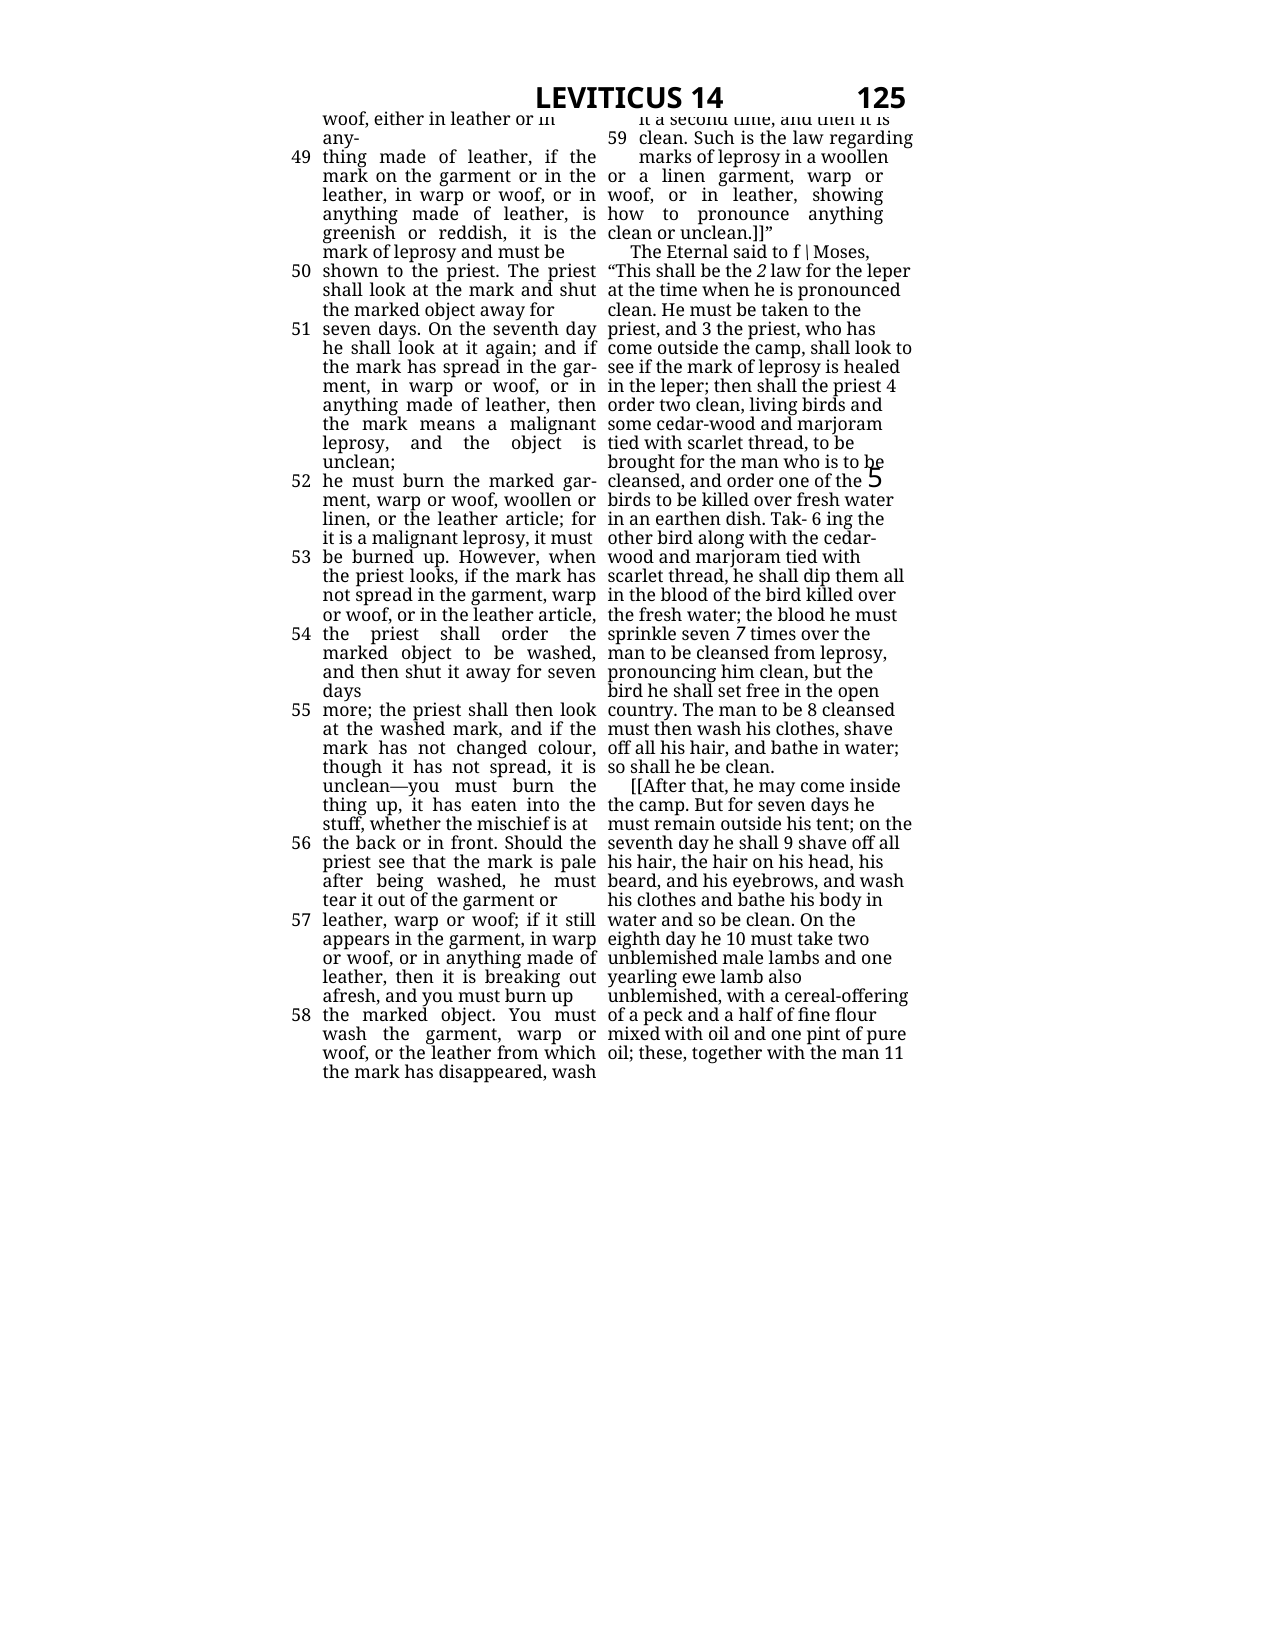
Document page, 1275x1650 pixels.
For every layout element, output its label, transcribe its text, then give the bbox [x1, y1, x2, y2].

text or a linen garment, warp or woof, or in leather, showing how to pronounce anything clean or unclean.]]” [607, 167, 883, 243]
list more; the priest shall then look at the washed mark, and if the mark has not changed colour, though it has not spread, it is unclean—you must burn the thing up, it has eaten into the stuff, whether the mischief is at [291, 701, 597, 834]
list leather, warp or woof; if it still appears in the garment, in warp or woof, or in anything made of leather, then it is breaking out afresh, and you must burn up [291, 911, 597, 1006]
list the back or in front. Should the priest see that the mark is pale after being washed, he must tear it out of the garment or [291, 834, 597, 911]
list seven days. On the seventh day he shall look at it again; and if the mark has spread in the gar­ment, in warp or woof, or in any­thing made of leather, then the mark means a malignant lep­rosy, and the object is unclean; [291, 320, 597, 472]
text [[After that, he may come in­side the camp. But for seven days he must remain outside his tent; on the seventh day he shall 9 shave off all his hair, the hair on his head, his beard, and his eye­brows, and wash his clothes and bathe his body in water and so be clean. On the eighth day he 10 must take two unblemished male lambs and one yearling ewe lamb also unblemished, with a cereal-offering of a peck and a half of fine flour mixed with oil and one pint of pure oil; these, together with the man 11 [607, 777, 913, 1063]
list clean. Such is the law regard­ing marks of leprosy in a woollen [607, 129, 913, 167]
list the priest shall order the marked object to be washed, and then shut it away for seven days [291, 625, 597, 701]
list it a second time, and then it is [607, 110, 913, 129]
list thing made of leather, if the mark on the garment or in the leather, in warp or woof, or in anything made of leather, is greenish or reddish, it is the mark of leprosy and must be [291, 148, 597, 263]
list the marked object. You must wash the garment, warp or woof, or the leather from which the mark has disappeared, wash [291, 1006, 597, 1082]
text The Eternal said to f \ Moses, “This shall be the 2 law for the leper at the time when he is pronounced clean. He must be taken to the priest, and 3 the priest, who has come outside the camp, shall look to see if the mark of leprosy is healed in the leper; then shall the priest 4 order two clean, living birds and some cedar-wood and marjoram tied with scarlet thread, to be brought for the man who is to be cleansed, and order one of the 5 birds to be killed over fresh water in an earthen dish. Tak- 6 ing the other bird along with the cedar-wood and marjoram tied with scarlet thread, he shall dip them all in the blood of the bird killed over the fresh water; the blood he must sprinkle seven 7 times over the man to be cleansed from leprosy, pro­nouncing him clean, but the bird he shall set free in the open country. The man to be 8 cleansed must then wash his clothes, shave off all his hair, and bathe in water; so shall he be clean. [607, 243, 913, 777]
list be burned up. However, when the priest looks, if the mark has not spread in the garment, warp or woof, or in the leather article, [291, 548, 597, 625]
list he must burn the marked gar­ment, warp or woof, woollen or linen, or the leather article; for it is a malignant leprosy, it must [291, 472, 597, 548]
text woof, either in leather or in any- [322, 110, 597, 148]
list shown to the priest. The priest shall look at the mark and shut the marked object away for [291, 263, 597, 320]
